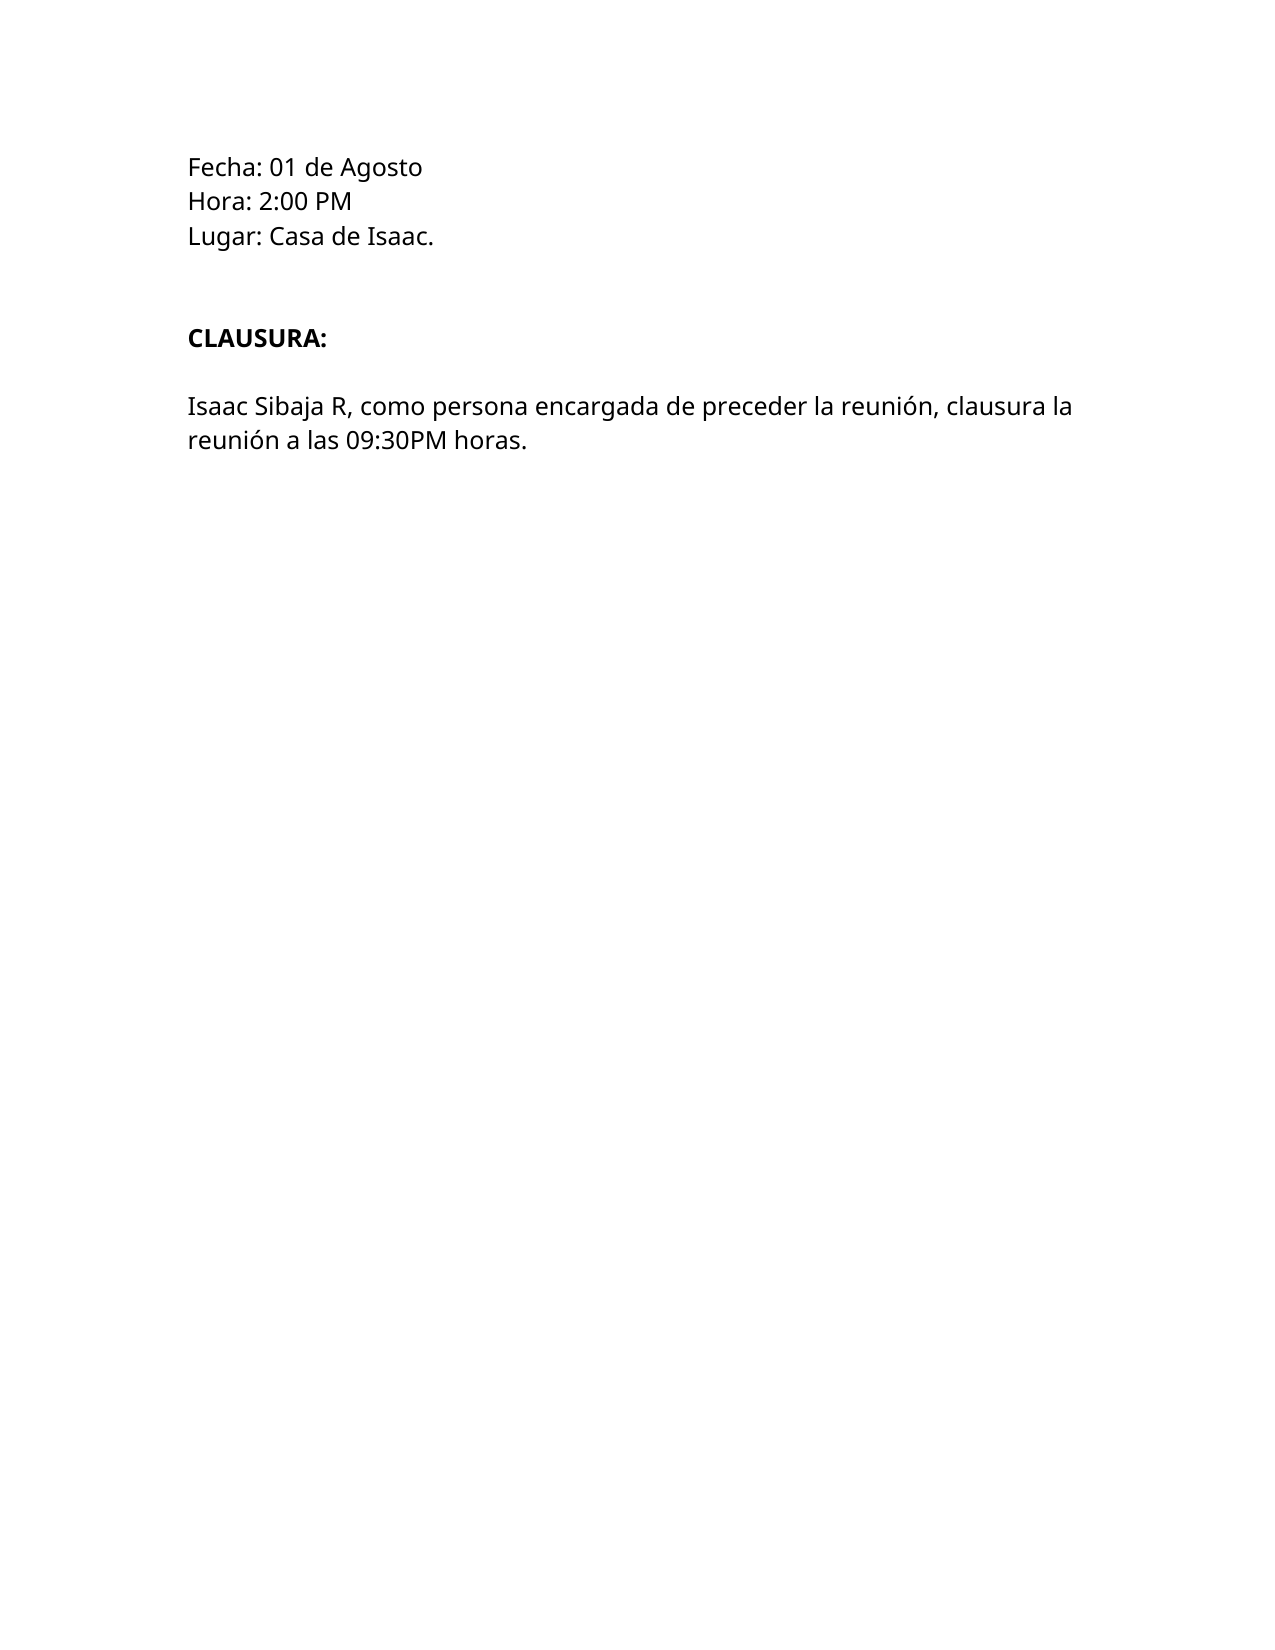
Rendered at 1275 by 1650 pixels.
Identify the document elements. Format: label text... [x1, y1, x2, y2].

text Lugar: Casa de Isaac. [187, 218, 1087, 252]
text Fecha: 01 de Agosto [187, 150, 1087, 184]
text Isaac Sibaja R, como persona encargada de preceder la reunión, clausura la reunión a las 09:30PM horas. [187, 388, 1087, 457]
text Hora: 2:00 PM [187, 184, 1087, 218]
text CLAUSURA: [187, 320, 1087, 354]
